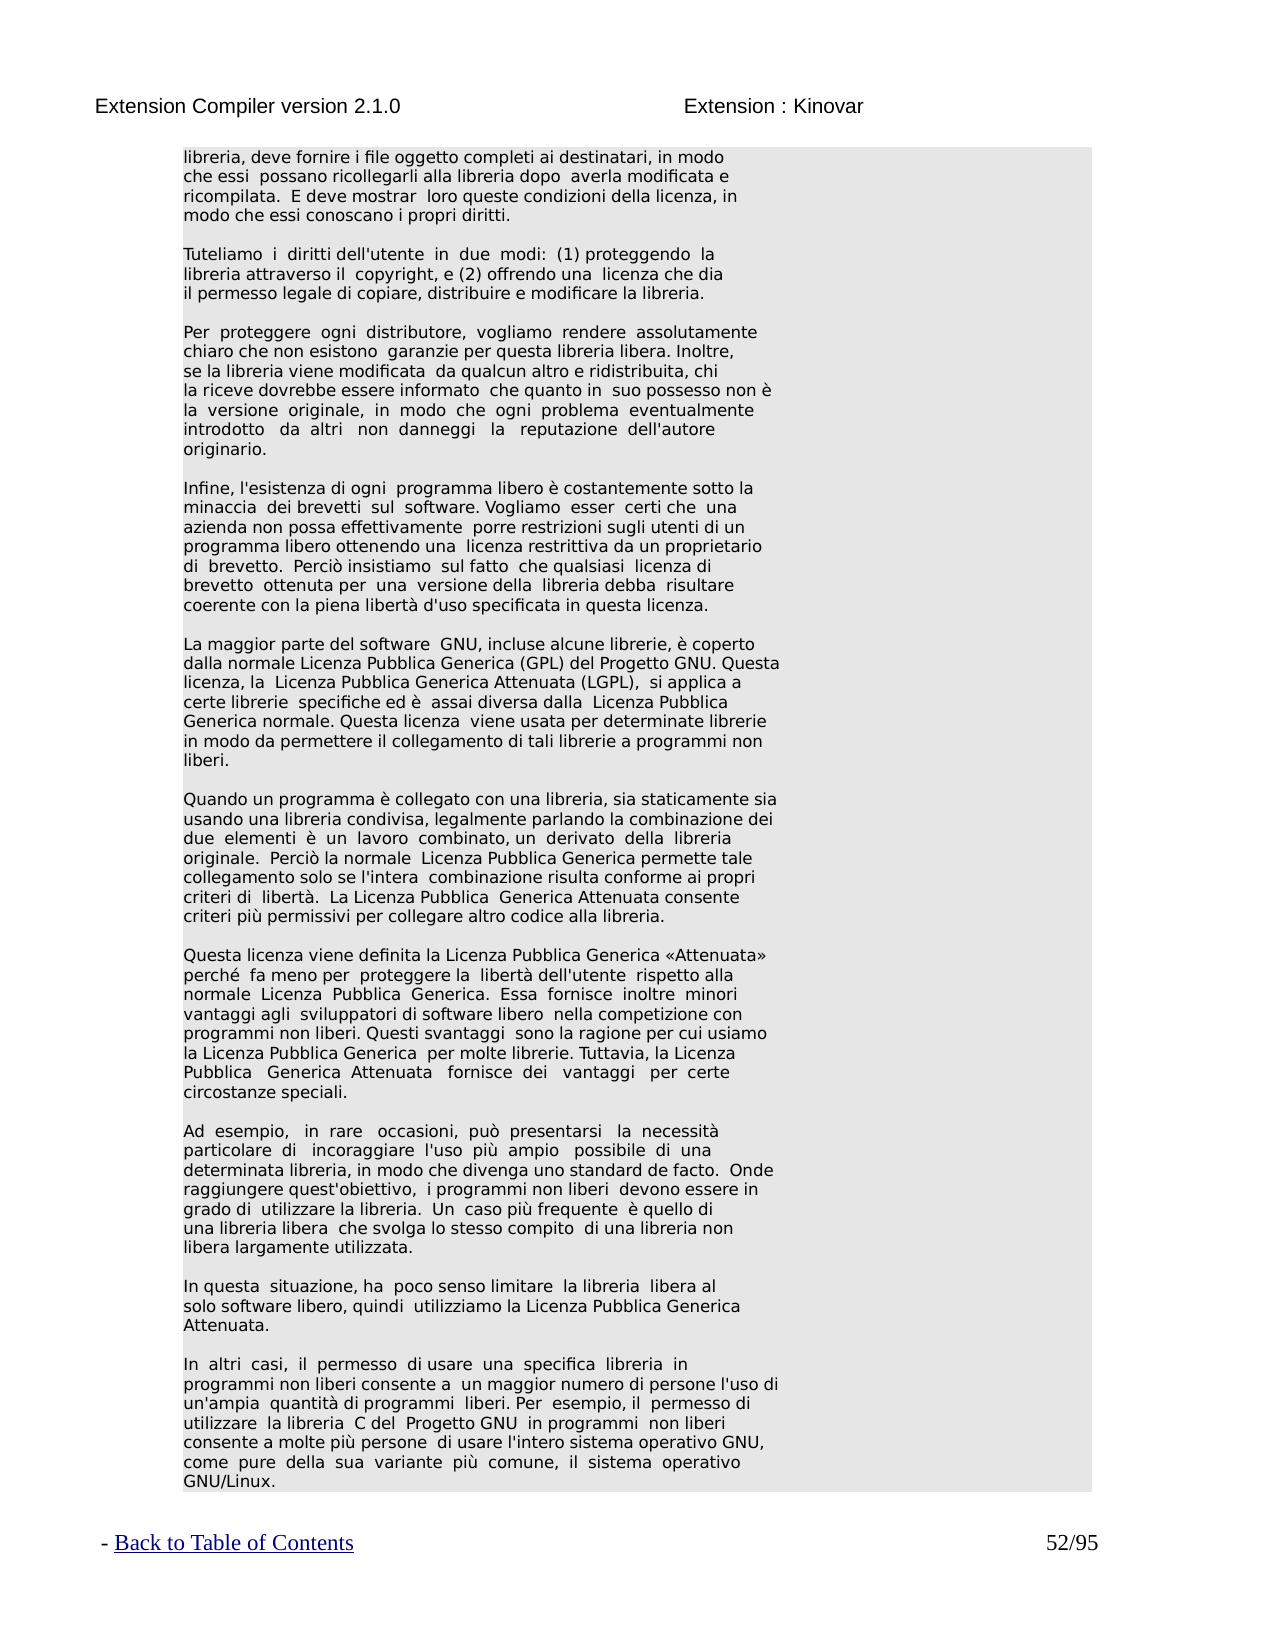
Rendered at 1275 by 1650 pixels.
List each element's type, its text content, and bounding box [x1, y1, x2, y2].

text che essi possano ricollegarli alla libreria dopo averla modificata e [183, 167, 1092, 186]
text vantaggi agli sviluppatori di software libero nella competizione con [183, 1004, 1092, 1024]
text programmi non liberi consente a un maggior numero di persone l'uso di [183, 1375, 1092, 1394]
text normale Licenza Pubblica Generica. Essa fornisce inoltre minori [183, 985, 1092, 1004]
text libreria, deve fornire i file oggetto completi ai destinatari, in modo [183, 147, 1092, 167]
text Attenuata. [183, 1316, 1092, 1336]
text la riceve dovrebbe essere informato che quanto in suo possesso non è [183, 381, 1092, 401]
text usando una libreria condivisa, legalmente parlando la combinazione dei [183, 810, 1092, 829]
text Infine, l'esistenza di ogni programma libero è costantemente sotto la [183, 479, 1092, 498]
text modo che essi conoscano i propri diritti. [183, 206, 1092, 225]
text Quando un programma è collegato con una libreria, sia staticamente sia [183, 790, 1092, 810]
text raggiungere quest'obiettivo, i programmi non liberi devono essere in [183, 1180, 1092, 1199]
text certe librerie specifiche ed è assai diversa dalla Licenza Pubblica [183, 693, 1092, 712]
text chiaro che non esistono garanzie per questa libreria libera. Inoltre, [183, 342, 1092, 362]
text la versione originale, in modo che ogni problema eventualmente [183, 401, 1092, 420]
text criteri più permissivi per collegare altro codice alla libreria. [183, 907, 1092, 927]
text solo software libero, quindi utilizziamo la Licenza Pubblica Generica [183, 1297, 1092, 1316]
text Questa licenza viene definita la Licenza Pubblica Generica «Attenuata» [183, 946, 1092, 966]
text Pubblica Generica Attenuata fornisce dei vantaggi per certe [183, 1063, 1092, 1082]
text introdotto da altri non danneggi la reputazione dell'autore [183, 420, 1092, 440]
text In questa situazione, ha poco senso limitare la libreria libera al [183, 1277, 1092, 1297]
text In altri casi, il permesso di usare una specifica libreria in [183, 1355, 1092, 1375]
text Generica normale. Questa licenza viene usata per determinate librerie [183, 712, 1092, 732]
text particolare di incoraggiare l'uso più ampio possibile di una [183, 1141, 1092, 1160]
text azienda non possa effettivamente porre restrizioni sugli utenti di un [183, 518, 1092, 537]
text libreria attraverso il copyright, e (2) offrendo una licenza che dia [183, 264, 1092, 284]
text originario. [183, 440, 1092, 459]
text la Licenza Pubblica Generica per molte librerie. Tuttavia, la Licenza [183, 1043, 1092, 1063]
text determinata libreria, in modo che divenga uno standard de facto. Onde [183, 1160, 1092, 1180]
text un'ampia quantità di programmi liberi. Per esempio, il permesso di [183, 1394, 1092, 1414]
text La maggior parte del software GNU, incluse alcune librerie, è coperto [183, 634, 1092, 654]
text il permesso legale di copiare, distribuire e modificare la libreria. [183, 284, 1092, 303]
text originale. Perciò la normale Licenza Pubblica Generica permette tale [183, 849, 1092, 868]
text Per proteggere ogni distributore, vogliamo rendere assolutamente [183, 323, 1092, 342]
text brevetto ottenuta per una versione della libreria debba risultare [183, 576, 1092, 596]
text Ad esempio, in rare occasioni, può presentarsi la necessità [183, 1121, 1092, 1141]
text collegamento solo se l'intera combinazione risulta conforme ai propri [183, 868, 1092, 888]
text di brevetto. Perciò insistiamo sul fatto che qualsiasi licenza di [183, 557, 1092, 576]
text consente a molte più persone di usare l'intero sistema operativo GNU, [183, 1433, 1092, 1453]
text GNU/Linux. [183, 1472, 1092, 1492]
text due elementi è un lavoro combinato, un derivato della libreria [183, 829, 1092, 849]
text programma libero ottenendo una licenza restrittiva da un proprietario [183, 537, 1092, 557]
text minaccia dei brevetti sul software. Vogliamo esser certi che una [183, 498, 1092, 518]
text coerente con la piena libertà d'uso specificata in questa licenza. [183, 596, 1092, 615]
text grado di utilizzare la libreria. Un caso più frequente è quello di [183, 1199, 1092, 1219]
text perché fa meno per proteggere la libertà dell'utente rispetto alla [183, 966, 1092, 985]
text Tuteliamo i diritti dell'utente in due modi: (1) proteggendo la [183, 245, 1092, 264]
text dalla normale Licenza Pubblica Generica (GPL) del Progetto GNU. Questa [183, 654, 1092, 673]
text criteri di libertà. La Licenza Pubblica Generica Attenuata consente [183, 888, 1092, 907]
text come pure della sua variante più comune, il sistema operativo [183, 1453, 1092, 1472]
text liberi. [183, 751, 1092, 771]
text ricompilata. E deve mostrar loro queste condizioni della licenza, in [183, 186, 1092, 206]
text in modo da permettere il collegamento di tali librerie a programmi non [183, 732, 1092, 751]
text programmi non liberi. Questi svantaggi sono la ragione per cui usiamo [183, 1024, 1092, 1043]
text utilizzare la libreria C del Progetto GNU in programmi non liberi [183, 1414, 1092, 1433]
text una libreria libera che svolga lo stesso compito di una libreria non [183, 1219, 1092, 1238]
text libera largamente utilizzata. [183, 1238, 1092, 1258]
text se la libreria viene modificata da qualcun altro e ridistribuita, chi [183, 362, 1092, 381]
text circostanze speciali. [183, 1082, 1092, 1102]
text licenza, la Licenza Pubblica Generica Attenuata (LGPL), si applica a [183, 673, 1092, 693]
